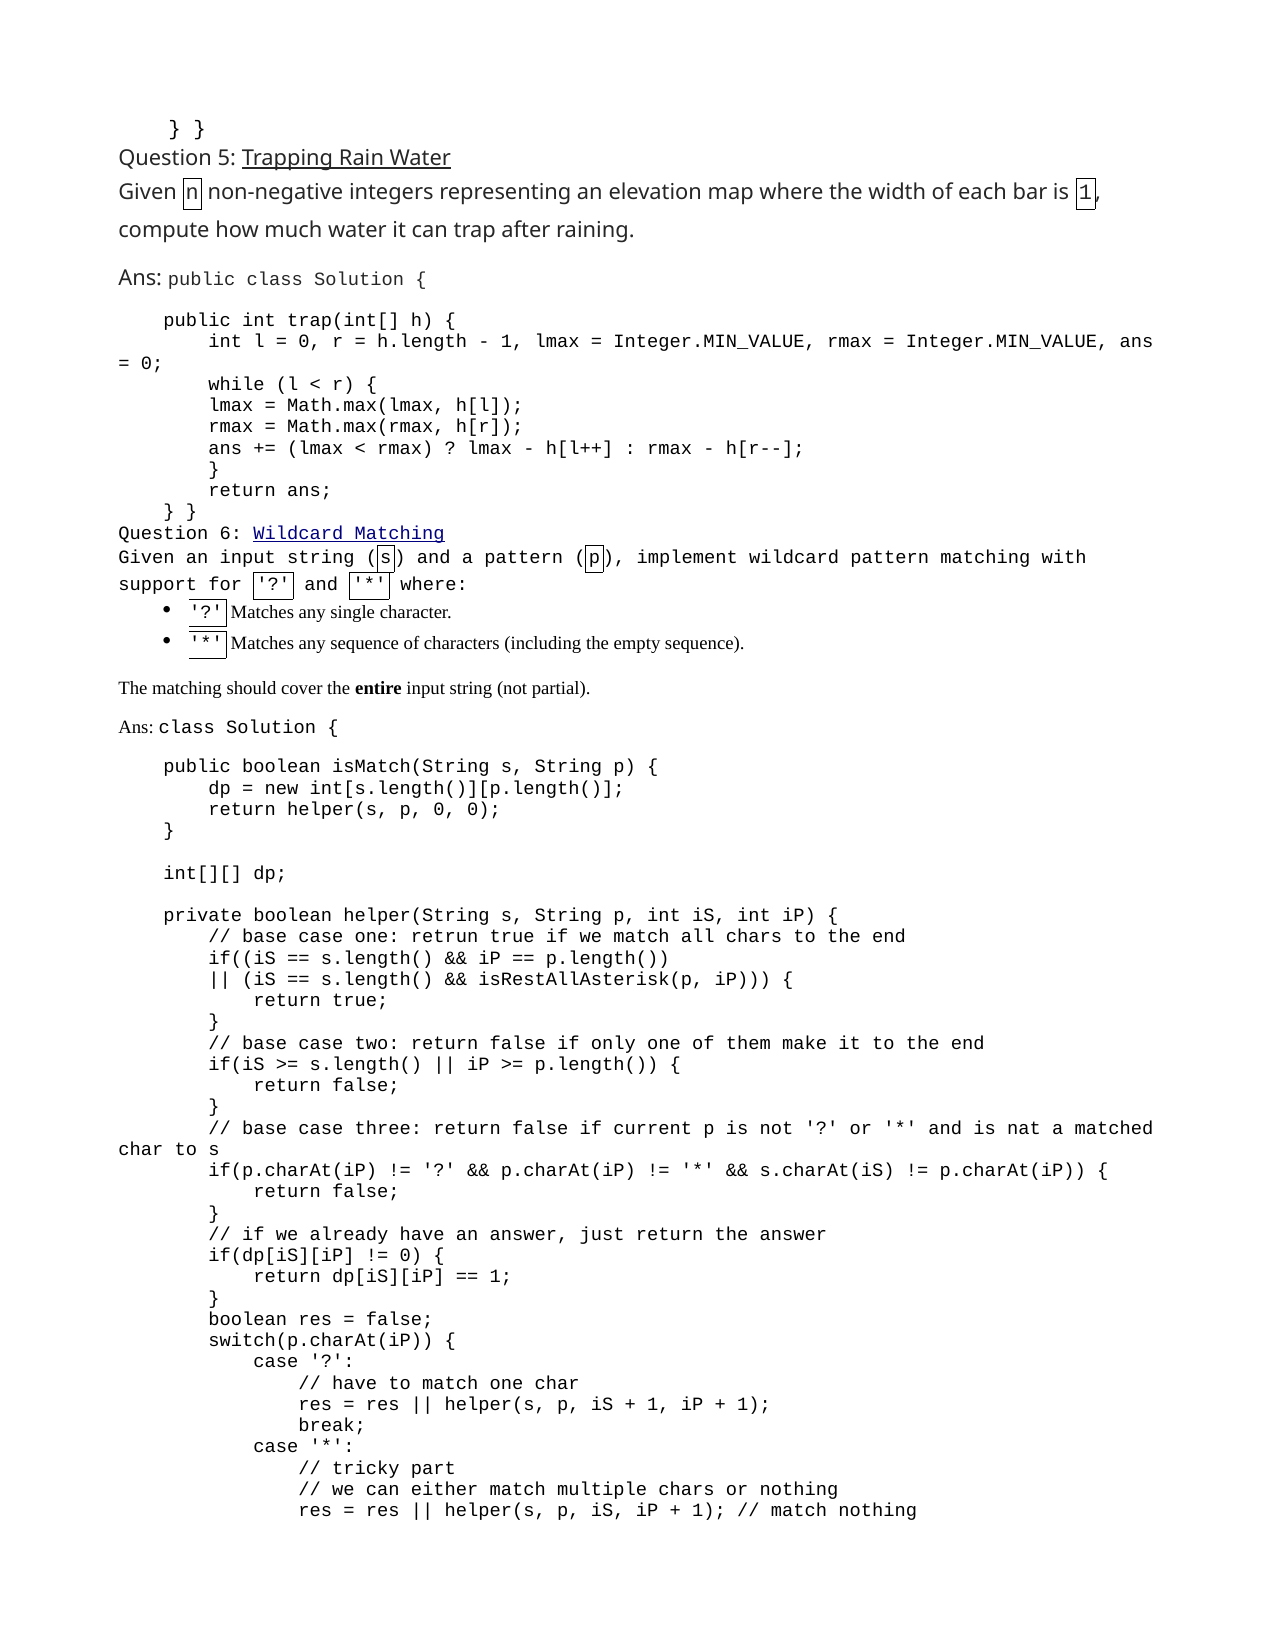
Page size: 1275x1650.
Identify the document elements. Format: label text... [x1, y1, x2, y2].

text switch(p.charAt(iP)) { [118, 1331, 1157, 1352]
text // tricky part [118, 1458, 1157, 1480]
text ans += (lmax < rmax) ? lmax - h[l++] : rmax - h[r--]; [118, 438, 1157, 460]
text // base case one: retrun true if we match all chars to the end [118, 927, 1157, 948]
list '?' Matches any single character. [227, 599, 1157, 627]
text public boolean isMatch(String s, String p) { [118, 757, 1157, 778]
text int[][] dp; [118, 863, 1157, 885]
text lmax = Math.max(lmax, h[l]); [118, 396, 1157, 417]
text // base case three: return false if current p is not '?' or '*' and is nat a matched char to s [118, 1118, 1157, 1161]
text } [118, 1288, 1157, 1310]
text return helper(s, p, 0, 0); [118, 800, 1157, 821]
list '*' Matches any sequence of characters (including the empty sequence). [162, 631, 226, 658]
text break; [118, 1416, 1157, 1437]
text if(dp[iS][iP] != 0) { [118, 1246, 1157, 1267]
text } [118, 1203, 1157, 1225]
text if((iS == s.length() && iP == p.length()) [118, 948, 1157, 970]
text res = res || helper(s, p, iS, iP + 1); // match nothing [118, 1501, 1157, 1522]
text } [118, 460, 1157, 481]
text } } [118, 502, 1157, 523]
text // have to match one char [118, 1373, 1157, 1395]
text boolean res = false; [118, 1310, 1157, 1331]
text Question 6: Wildcard Matching Given an input string (s) and a pattern (p), implement wildcard pattern matching with support for '?' and '*' where: [118, 523, 1157, 599]
text Ans: public class Solution { [118, 262, 1157, 292]
text case '*': [118, 1437, 1157, 1458]
text || (iS == s.length() && isRestAllAsterisk(p, iP))) { [118, 970, 1157, 991]
text return dp[iS][iP] == 1; [118, 1267, 1157, 1288]
text if(p.charAt(iP) != '?' && p.charAt(iP) != '*' && s.charAt(iS) != p.charAt(iP)) { [118, 1161, 1157, 1182]
text if(iS >= s.length() || iP >= p.length()) { [118, 1055, 1157, 1076]
text public int trap(int[] h) { [118, 311, 1157, 332]
text The matching should cover the entire input string (not partial). [118, 677, 1157, 698]
text private boolean helper(String s, String p, int iS, int iP) { [118, 906, 1157, 927]
text case '?': [118, 1352, 1157, 1373]
text // if we already have an answer, just return the answer [118, 1225, 1157, 1246]
text } [118, 1097, 1157, 1118]
text while (l < r) { [118, 375, 1157, 396]
text Ans: class Solution { [118, 716, 1157, 739]
text } [118, 1012, 1157, 1033]
text res = res || helper(s, p, iS + 1, iP + 1); [118, 1395, 1157, 1416]
text dp = new int[s.length()][p.length()]; [118, 778, 1157, 800]
list '*' Matches any sequence of characters (including the empty sequence). [227, 631, 1157, 658]
text } } [118, 118, 1157, 142]
text rmax = Math.max(rmax, h[r]); [118, 417, 1157, 438]
text // we can either match multiple chars or nothing [118, 1480, 1157, 1501]
list '?' Matches any single character. [162, 599, 226, 627]
text return true; [118, 991, 1157, 1012]
text return false; [118, 1076, 1157, 1097]
text } [118, 821, 1157, 842]
text Question 5: Trapping Rain Water Given n non-negative integers representing an elevation map where the width of each bar is 1, compute how much water it can trap after raining. [118, 142, 1157, 243]
text return false; [118, 1182, 1157, 1203]
text return ans; [118, 481, 1157, 502]
text // base case two: return false if only one of them make it to the end [118, 1033, 1157, 1055]
text int l = 0, r = h.length - 1, lmax = Integer.MIN_VALUE, rmax = Integer.MIN_VALUE, ans = 0; [118, 332, 1157, 375]
